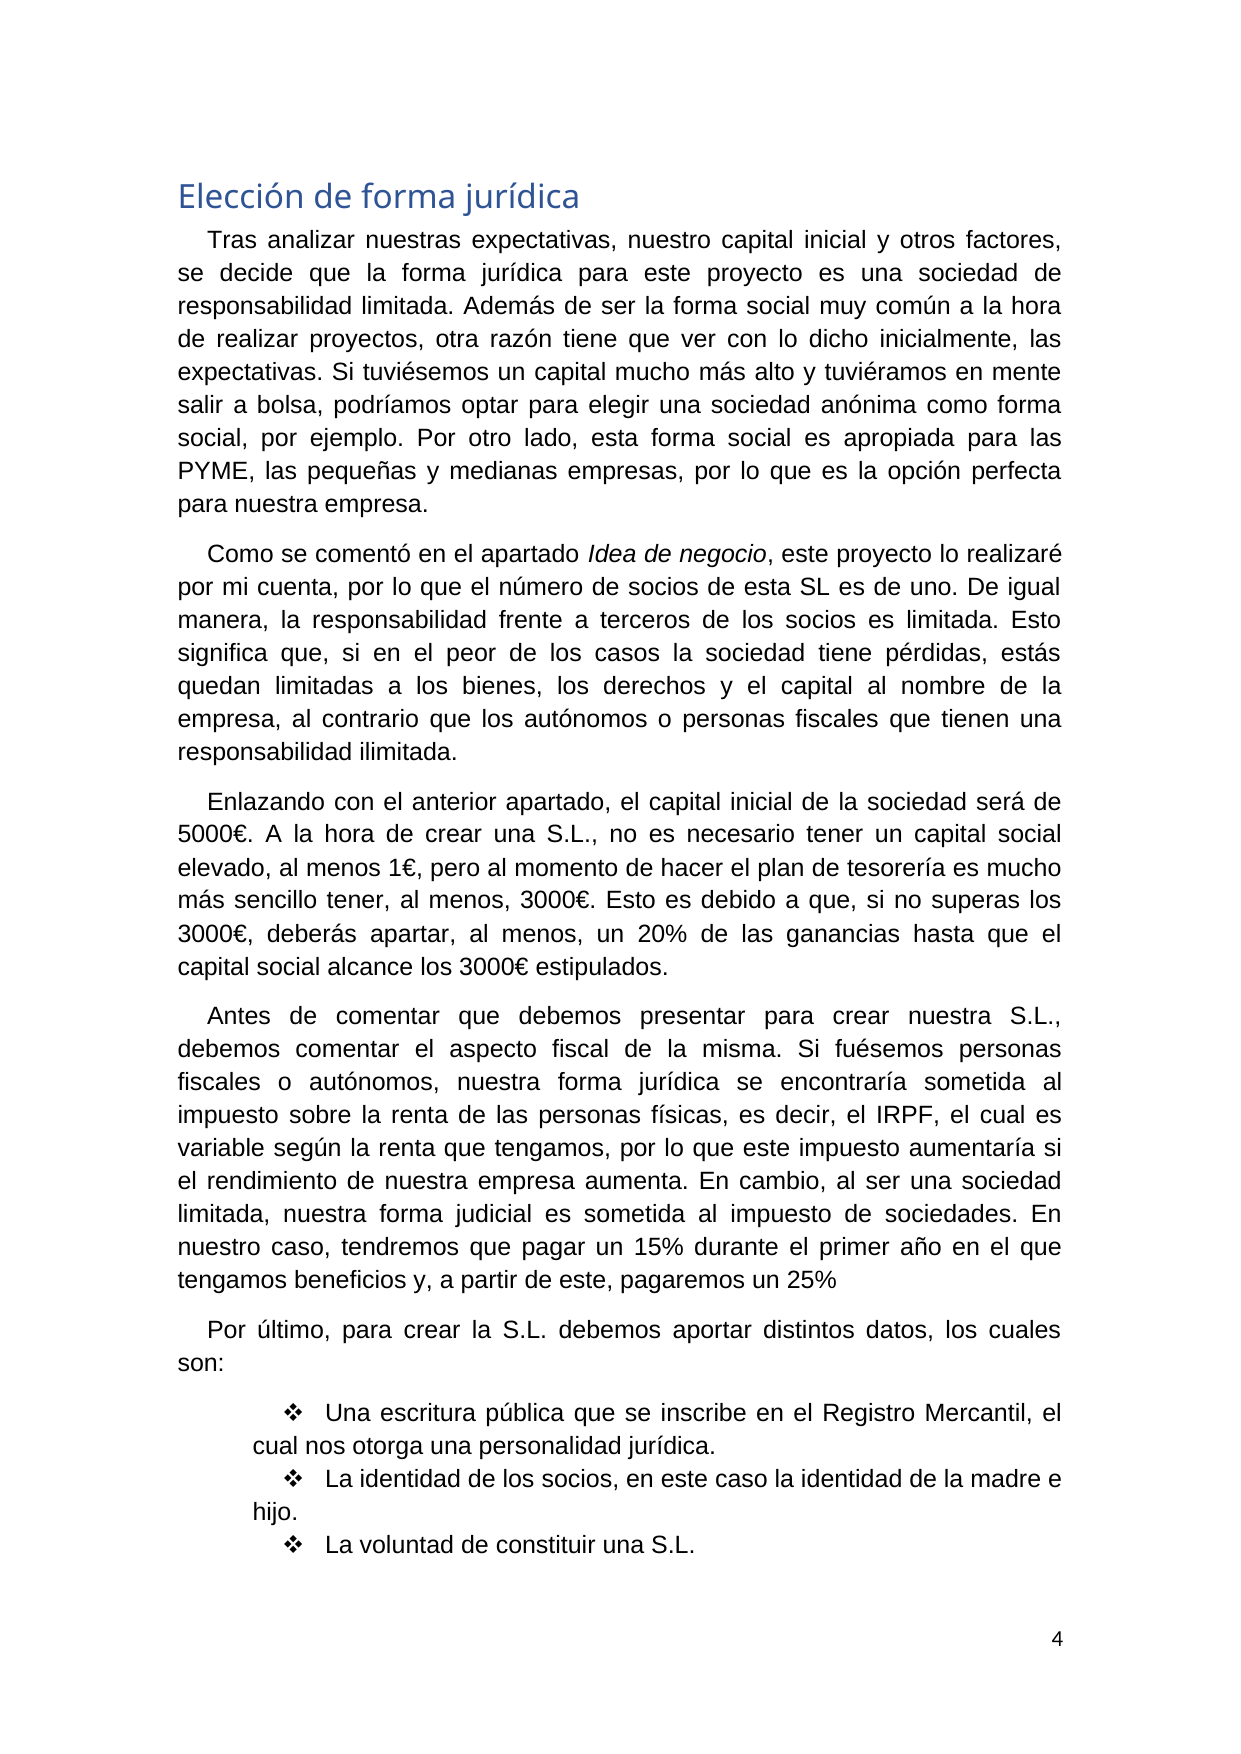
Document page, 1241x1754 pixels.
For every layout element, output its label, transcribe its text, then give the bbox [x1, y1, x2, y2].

text Tras analizar nuestras expectativas, nuestro capital inicial y otros factores, se decide que la forma jurídica para este proyecto es una sociedad de responsabilidad limitada. Además de ser la forma social muy común a la hora de realizar proyectos, otra razón tiene que ver con lo dicho inicialmente, las expectativas. Si tuviésemos un capital mucho más alto y tuviéramos en mente salir a bolsa, podríamos optar para elegir una sociedad anónima como forma social, por ejemplo. Por otro lado, esta forma social es apropiada para las PYME, las pequeñas y medianas empresas, por lo que es la opción perfecta para nuestra empresa. [177, 225, 1063, 518]
list La identidad de los socios, en este caso la identidad de la madre e hijo. [252, 1464, 1063, 1526]
list Una escritura pública que se inscribe en el Registro Mercantil, el cual nos otorga una personalidad jurídica. [252, 1398, 1063, 1460]
text Enlazando con el anterior apartado, el capital inicial de la sociedad será de 5000€. A la hora de crear una S.L., no es necesario tener un capital social elevado, al menos 1€, pero al momento de hacer el plan de tesorería es mucho más sencillo tener, al menos, 3000€. Esto es debido a que, si no superas los 3000€, deberás apartar, al menos, un 20% de las ganancias hasta que el capital social alcance los 3000€ estipulados. [177, 786, 1063, 980]
text Como se comentó en el apartado Idea de negocio, este proyecto lo realizaré por mi cuenta, por lo que el número de socios de esta SL es de uno. De igual manera, la responsabilidad frente a terceros de los socios es limitada. Esto significa que, si en el peor de los casos la sociedad tiene pérdidas, estás quedan limitadas a los bienes, los derechos y el capital al nombre de la empresa, al contrario que los autónomos o personas fiscales que tienen una responsabilidad ilimitada. [177, 539, 1063, 766]
list La voluntad de constituir una S.L. [252, 1530, 1063, 1559]
text Antes de comentar que debemos presentar para crear nuestra S.L., debemos comentar el aspecto fiscal de la misma. Si fuésemos personas fiscales o autónomos, nuestra forma jurídica se encontraría sometida al impuesto sobre la renta de las personas físicas, es decir, el IRPF, el cual es variable según la renta que tengamos, por lo que este impuesto aumentaría si el rendimiento de nuestra empresa aumenta. En cambio, al ser una sociedad limitada, nuestra forma judicial es sometida al impuesto de sociedades. En nuestro caso, tendremos que pagar un 15% durante el primer año en el que tengamos beneficios y, a partir de este, pagaremos un 25% [177, 1001, 1063, 1294]
subtitle Elección de forma jurídica [177, 173, 1063, 218]
text Por último, para crear la S.L. debemos aportar distintos datos, los cuales son: [177, 1315, 1063, 1377]
